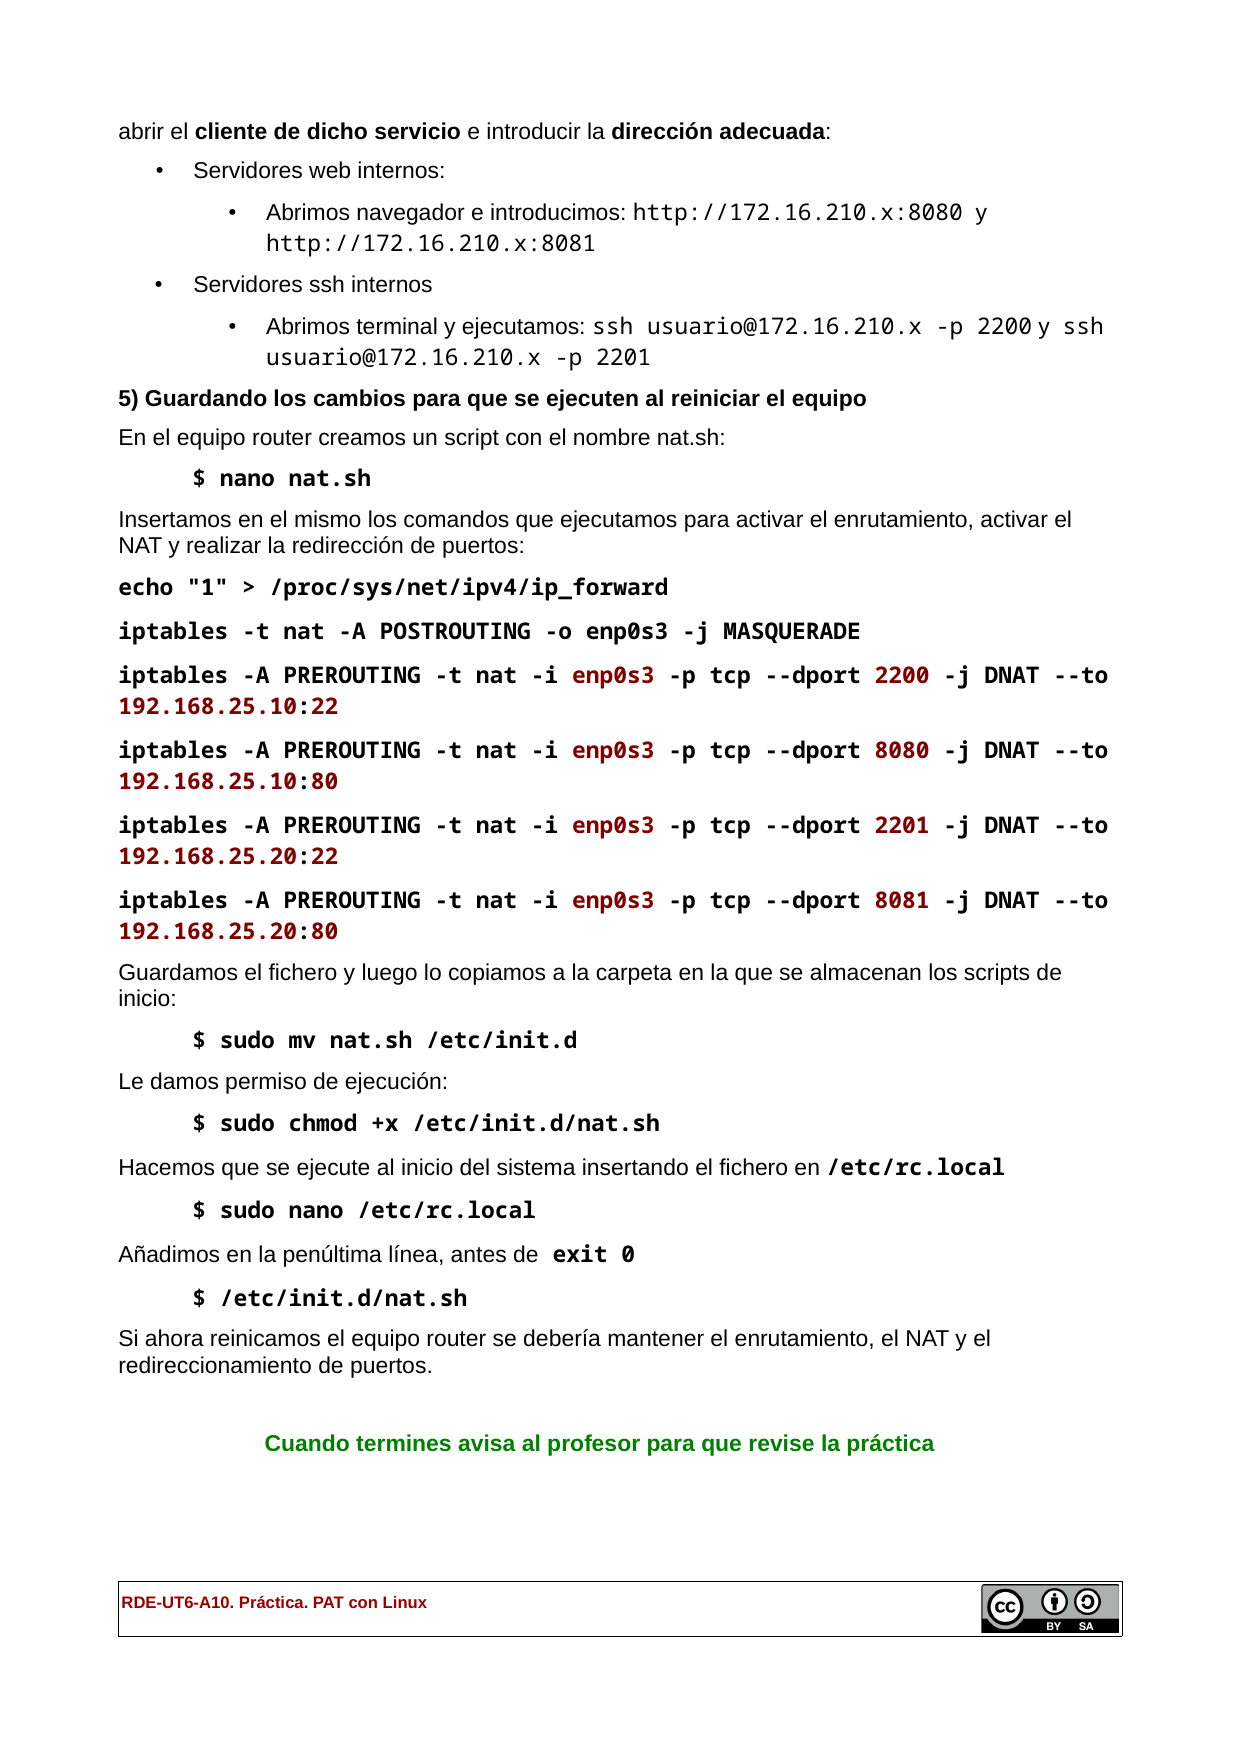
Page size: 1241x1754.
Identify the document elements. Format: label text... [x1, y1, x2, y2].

list Abrimos navegador e introducimos: http://172.16.210.x:8080 y http://172.16.210.x:8081 [228, 196, 1122, 258]
list Servidores web internos: [156, 157, 1122, 183]
text $ sudo chmod +x /etc/init.d/nat.sh [118, 1107, 1122, 1138]
text Guardamos el fichero y luego lo copiamos a la carpeta en la que se almacenan los scripts de inicio: [118, 959, 1122, 1012]
text Hacemos que se ejecute al inicio del sistema insertando el fichero en /etc/rc.local [118, 1150, 1122, 1182]
text Le damos permiso de ejecución: [118, 1068, 1122, 1094]
text iptables -t nat -A POSTROUTING -o enp0s3 -j MASQUERADE [118, 615, 1140, 646]
text iptables -A PREROUTING -t nat -i enp0s3 -p tcp --dport 2200 -j DNAT --to 192.168.25.10:22 [118, 659, 1140, 721]
text $ sudo mv nat.sh /etc/init.d [118, 1024, 1122, 1055]
text $ sudo nano /etc/rc.local [118, 1194, 1122, 1225]
text iptables -A PREROUTING -t nat -i enp0s3 -p tcp --dport 2201 -j DNAT --to 192.168.25.20:22 [118, 809, 1140, 871]
text Si ahora reinicamos el equipo router se debería mantener el enrutamiento, el NAT y el redireccionamiento de puertos. [118, 1325, 1122, 1378]
picture [981, 1584, 1119, 1633]
text Añadimos en la penúltima línea, antes de exit 0 [118, 1238, 1122, 1269]
text Insertamos en el mismo los comandos que ejecutamos para activar el enrutamiento, activar el NAT y realizar la redirección de puertos: [118, 506, 1122, 559]
text echo "1" > /proc/sys/net/ipv4/ip_forward [118, 571, 1140, 603]
text iptables -A PREROUTING -t nat -i enp0s3 -p tcp --dport 8080 -j DNAT --to 192.168.25.10:80 [118, 734, 1140, 796]
text $ nano nat.sh [192, 462, 1122, 494]
list Servidores ssh internos [154, 271, 1122, 297]
text iptables -A PREROUTING -t nat -i enp0s3 -p tcp --dport 8081 -j DNAT --to 192.168.25.20:80 [118, 884, 1140, 946]
text $ /etc/init.d/nat.sh [118, 1282, 1122, 1313]
list Abrimos terminal y ejecutamos: ssh usuario@172.16.210.x -p 2200 y ssh usuario@172.16.210.x -p 2201 [228, 310, 1122, 372]
text En el equipo router creamos un script con el nombre nat.sh: [118, 423, 1122, 450]
text Cuando termines avisa al profesor para que revise la práctica [118, 1429, 1122, 1456]
text 5) Guardando los cambios para que se ejecuten al reiniciar el equipo [118, 385, 1122, 411]
text abrir el cliente de dicho servicio e introducir la dirección adecuada: [118, 118, 1122, 144]
